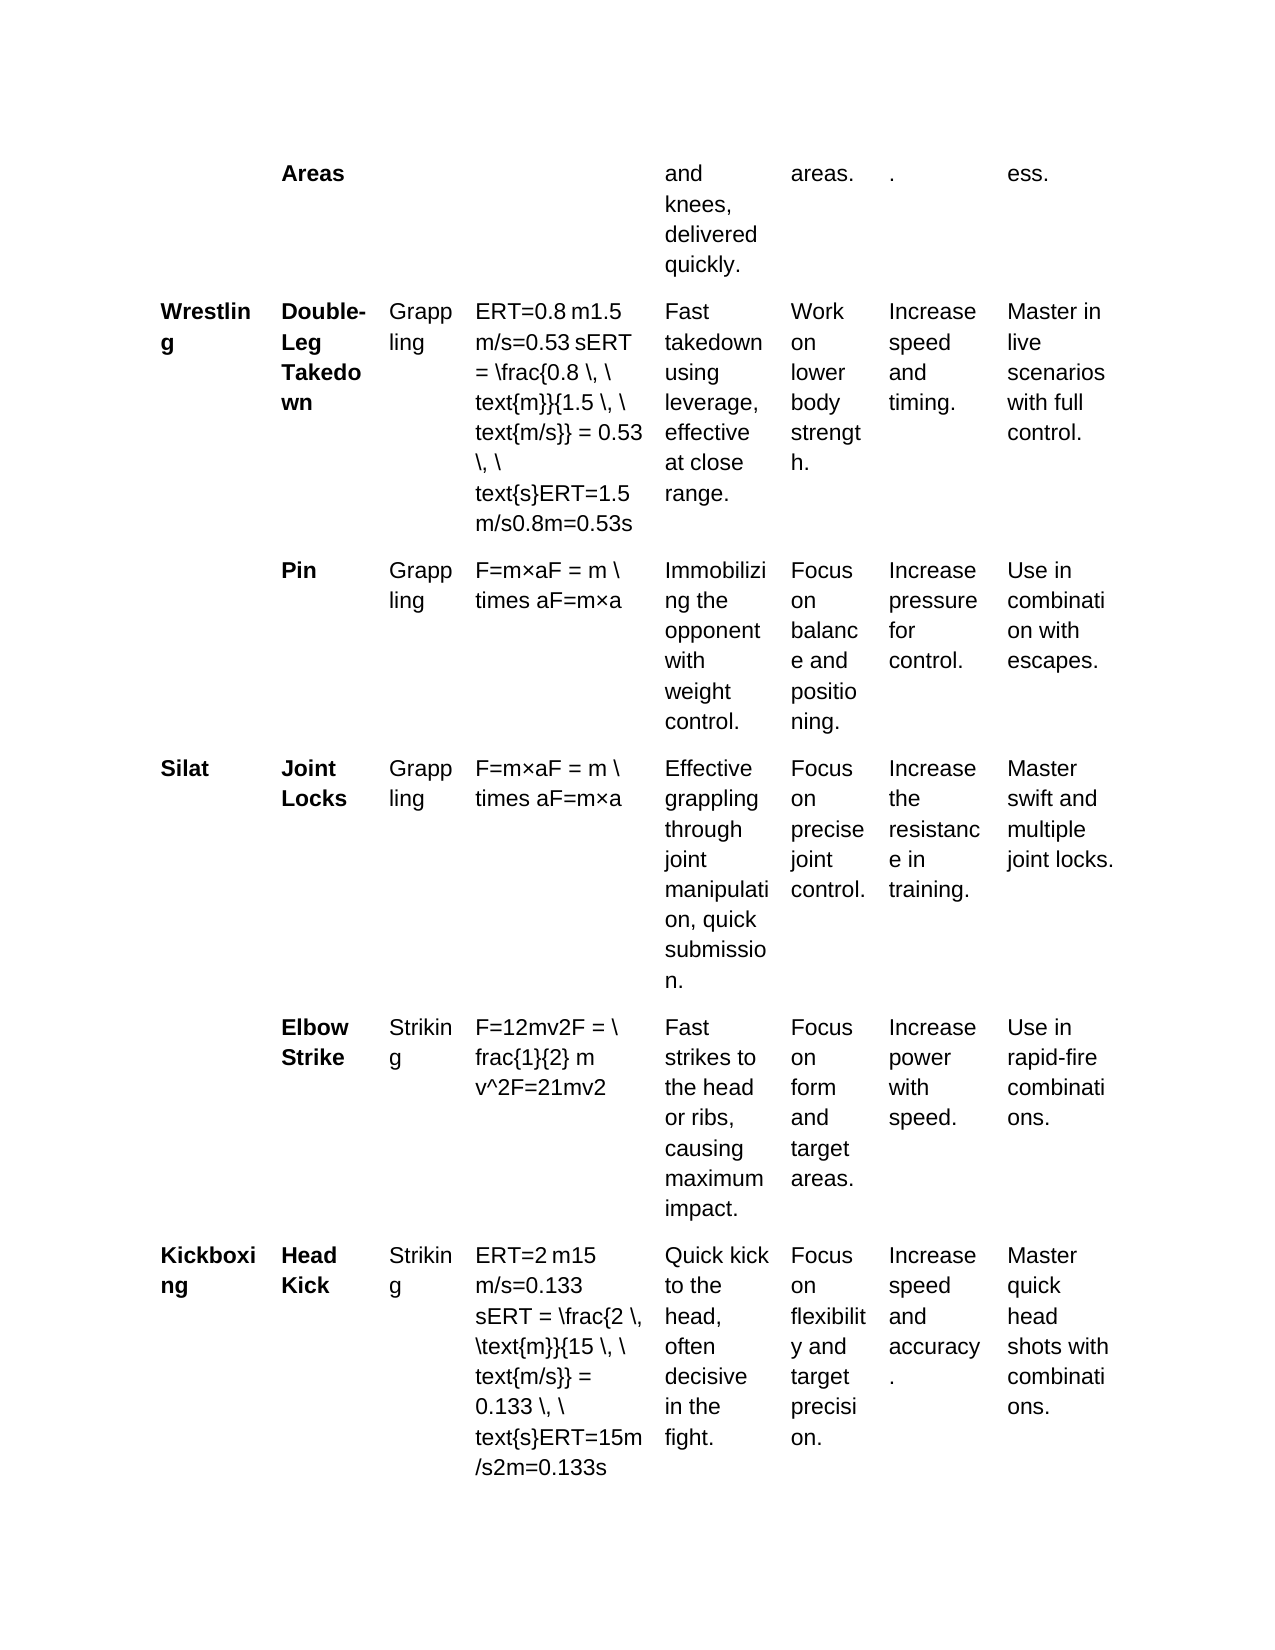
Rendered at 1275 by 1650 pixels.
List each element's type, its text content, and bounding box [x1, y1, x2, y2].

table_cell ERT=0.8 m1.5 m/s=0.53 sERT = \frac{0.8 \, \text{m}}{1.5 \, \text{m/s}} = 0.53 \, \text{s}ERT=1.5m/s0.8m​=0.53s [465, 288, 654, 546]
table_cell Focus on flexibility and target precision. [780, 1232, 878, 1490]
table_cell Fast strikes to the head or ribs, causing maximum impact. [654, 1003, 780, 1232]
table_cell ess. [997, 150, 1125, 288]
table_cell Increase speed and accuracy. [878, 1232, 997, 1490]
table_cell Immobilizing the opponent with weight control. [654, 546, 780, 745]
table_cell Increase power with speed. [878, 1003, 997, 1232]
table_cell Increase the resistance in training. [878, 745, 997, 1003]
table_cell Use in combination with escapes. [997, 546, 1125, 745]
table_cell F=m×aF = m \times aF=m×a [465, 546, 654, 745]
table_cell F=m×aF = m \times aF=m×a [465, 745, 654, 1003]
table_cell F=12mv2F = \frac{1}{2} m v^2F=21​mv2 [465, 1003, 654, 1232]
table_cell Grappling [379, 546, 465, 745]
table_cell Grappling [379, 745, 465, 1003]
table_cell Use in rapid-fire combinations. [997, 1003, 1125, 1232]
table_cell Effective grappling through joint manipulation, quick submission. [654, 745, 780, 1003]
table_cell Focus on form and target areas. [780, 1003, 878, 1232]
table_cell [150, 1003, 271, 1232]
table_cell Focus on balance and positioning. [780, 546, 878, 745]
table_cell and knees, delivered quickly. [654, 150, 780, 288]
table_cell Increase pressure for control. [878, 546, 997, 745]
table_cell Striking [379, 1232, 465, 1490]
table_cell Kickboxing [150, 1232, 271, 1490]
table_cell areas. [780, 150, 878, 288]
table_cell Joint Locks [271, 745, 378, 1003]
table_cell Grappling [379, 288, 465, 546]
table_cell Striking [379, 1003, 465, 1232]
table_cell Focus on precise joint control. [780, 745, 878, 1003]
table_cell Work on lower body strength. [780, 288, 878, 546]
table_cell Master quick head shots with combinations. [997, 1232, 1125, 1490]
table_cell [465, 150, 654, 288]
table_cell [150, 150, 271, 288]
table_cell Increase speed and timing. [878, 288, 997, 546]
table_cell ERT=2 m15 m/s=0.133 sERT = \frac{2 \, \text{m}}{15 \, \text{m/s}} = 0.133 \, \text{s}ERT=15m/s2m​=0.133s [465, 1232, 654, 1490]
table_cell Areas [271, 150, 378, 288]
table_cell . [878, 150, 997, 288]
table_cell [379, 150, 465, 288]
table_cell Wrestling [150, 288, 271, 546]
table_cell Master in live scenarios with full control. [997, 288, 1125, 546]
table_cell Master swift and multiple joint locks. [997, 745, 1125, 1003]
table_cell Fast takedown using leverage, effective at close range. [654, 288, 780, 546]
table_cell Head Kick [271, 1232, 378, 1490]
table_cell Elbow Strike [271, 1003, 378, 1232]
table_cell [150, 546, 271, 745]
table_cell Quick kick to the head, often decisive in the fight. [654, 1232, 780, 1490]
table_cell Double-Leg Takedown [271, 288, 378, 546]
table_cell Silat [150, 745, 271, 1003]
table_cell Pin [271, 546, 378, 745]
